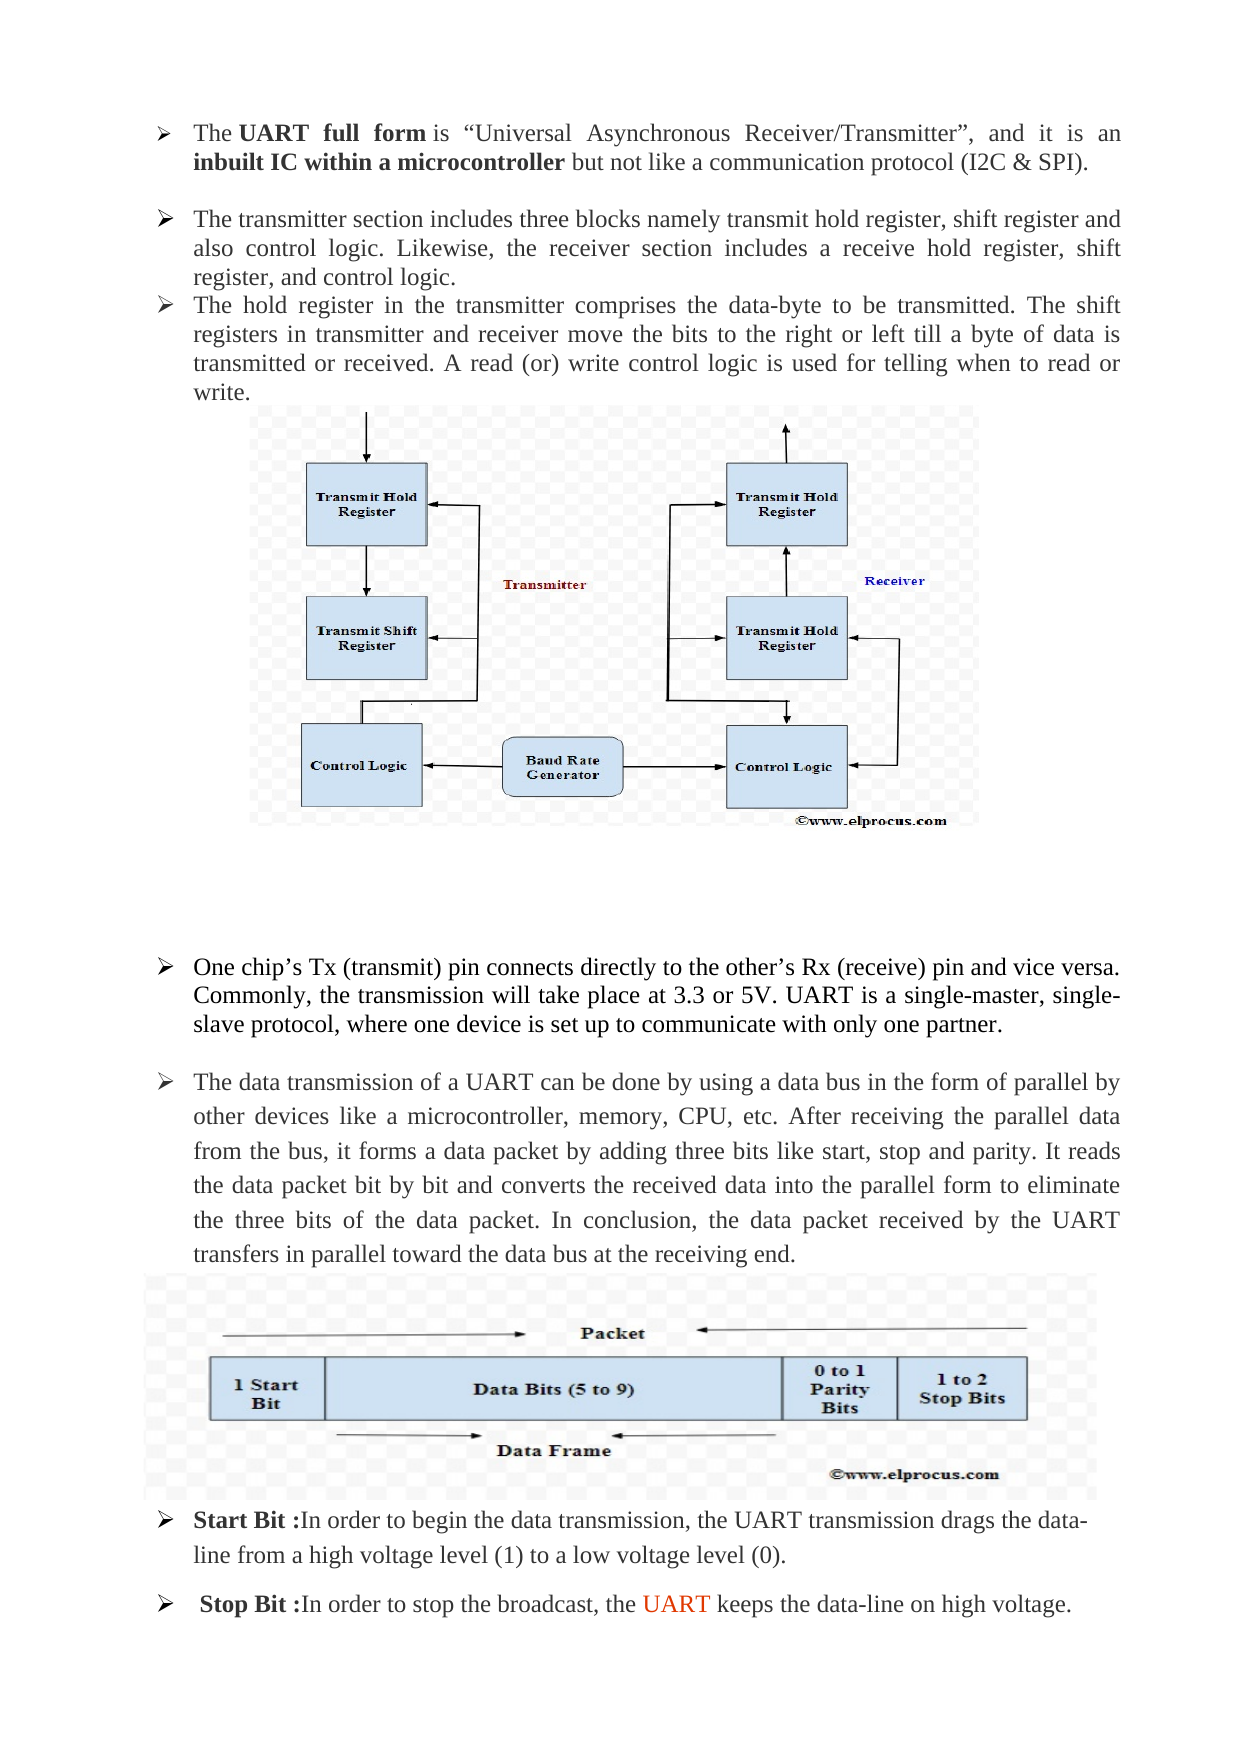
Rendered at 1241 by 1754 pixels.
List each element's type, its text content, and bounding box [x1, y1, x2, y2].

picture [249, 405, 991, 836]
picture [143, 1273, 1097, 1500]
list Stop Bit :In order to stop the broadcast, the UART keeps the data-line on high voltage. [156, 1589, 1122, 1618]
list The UART full form is “Universal Asynchronous Receiver/Transmitter”, and it is an inbuilt IC within a microcontroller but not like a communication protocol (I2C & SPI). [156, 118, 1122, 176]
list One chip’s Tx (transmit) pin connects directly to the other’s Rx (receive) pin and vice versa. Commonly, the transmission will take place at 3.3 or 5V. UART is a single-master, single-slave protocol, where one device is set up to communicate with only one partner. [156, 952, 1122, 1038]
list The transmitter section includes three blocks namely transmit hold register, shift register and also control logic. Likewise, the receiver section includes a receive hold register, shift register, and control logic. [156, 204, 1122, 291]
list Start Bit :In order to begin the data transmission, the UART transmission drags the data-line from a high voltage level (1) to a low voltage level (0). [156, 1274, 1122, 1569]
list The hold register in the transmitter comprises the data-byte to be transmitted. The shift registers in transmitter and receiver move the bits to the right or left till a byte of data is transmitted or received. A read (or) write control logic is used for telling when to read or write. [156, 291, 1122, 406]
list The data transmission of a UART can be done by using a data bus in the form of parallel by other devices like a microcontroller, memory, CPU, etc. After receiving the parallel data from the bus, it forms a data packet by adding three bits like start, stop and parity. It reads the data packet bit by bit and converts the received data into the parallel form to eliminate the three bits of the data packet. In conclusion, the data packet received by the UART transfers in parallel toward the data bus at the receiving end. [156, 1067, 1122, 1268]
